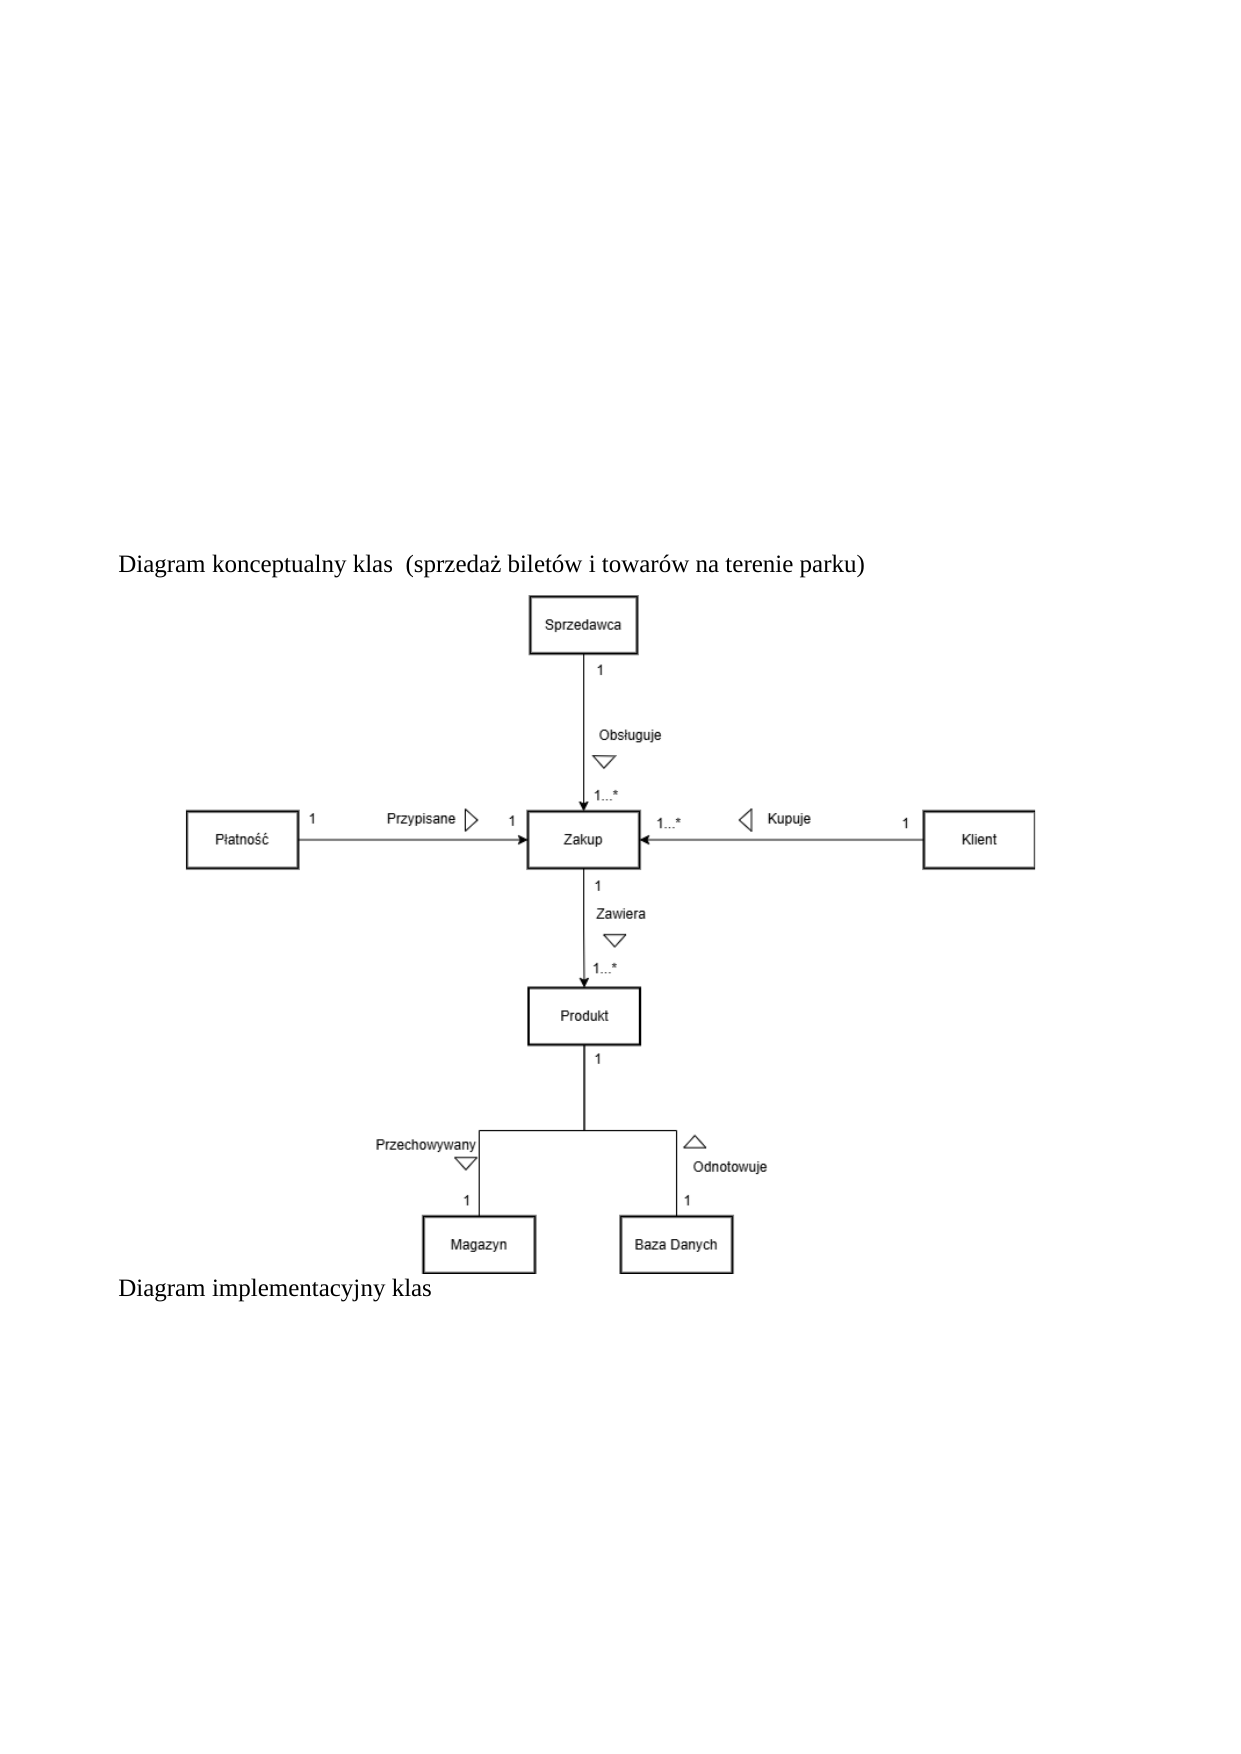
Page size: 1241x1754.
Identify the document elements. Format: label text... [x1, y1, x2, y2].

picture [185, 595, 1035, 1274]
text Diagram implementacyjny klas [118, 1176, 1122, 1302]
text Diagram konceptualny klas (sprzedaż biletów i towarów na terenie parku) [118, 549, 1122, 578]
